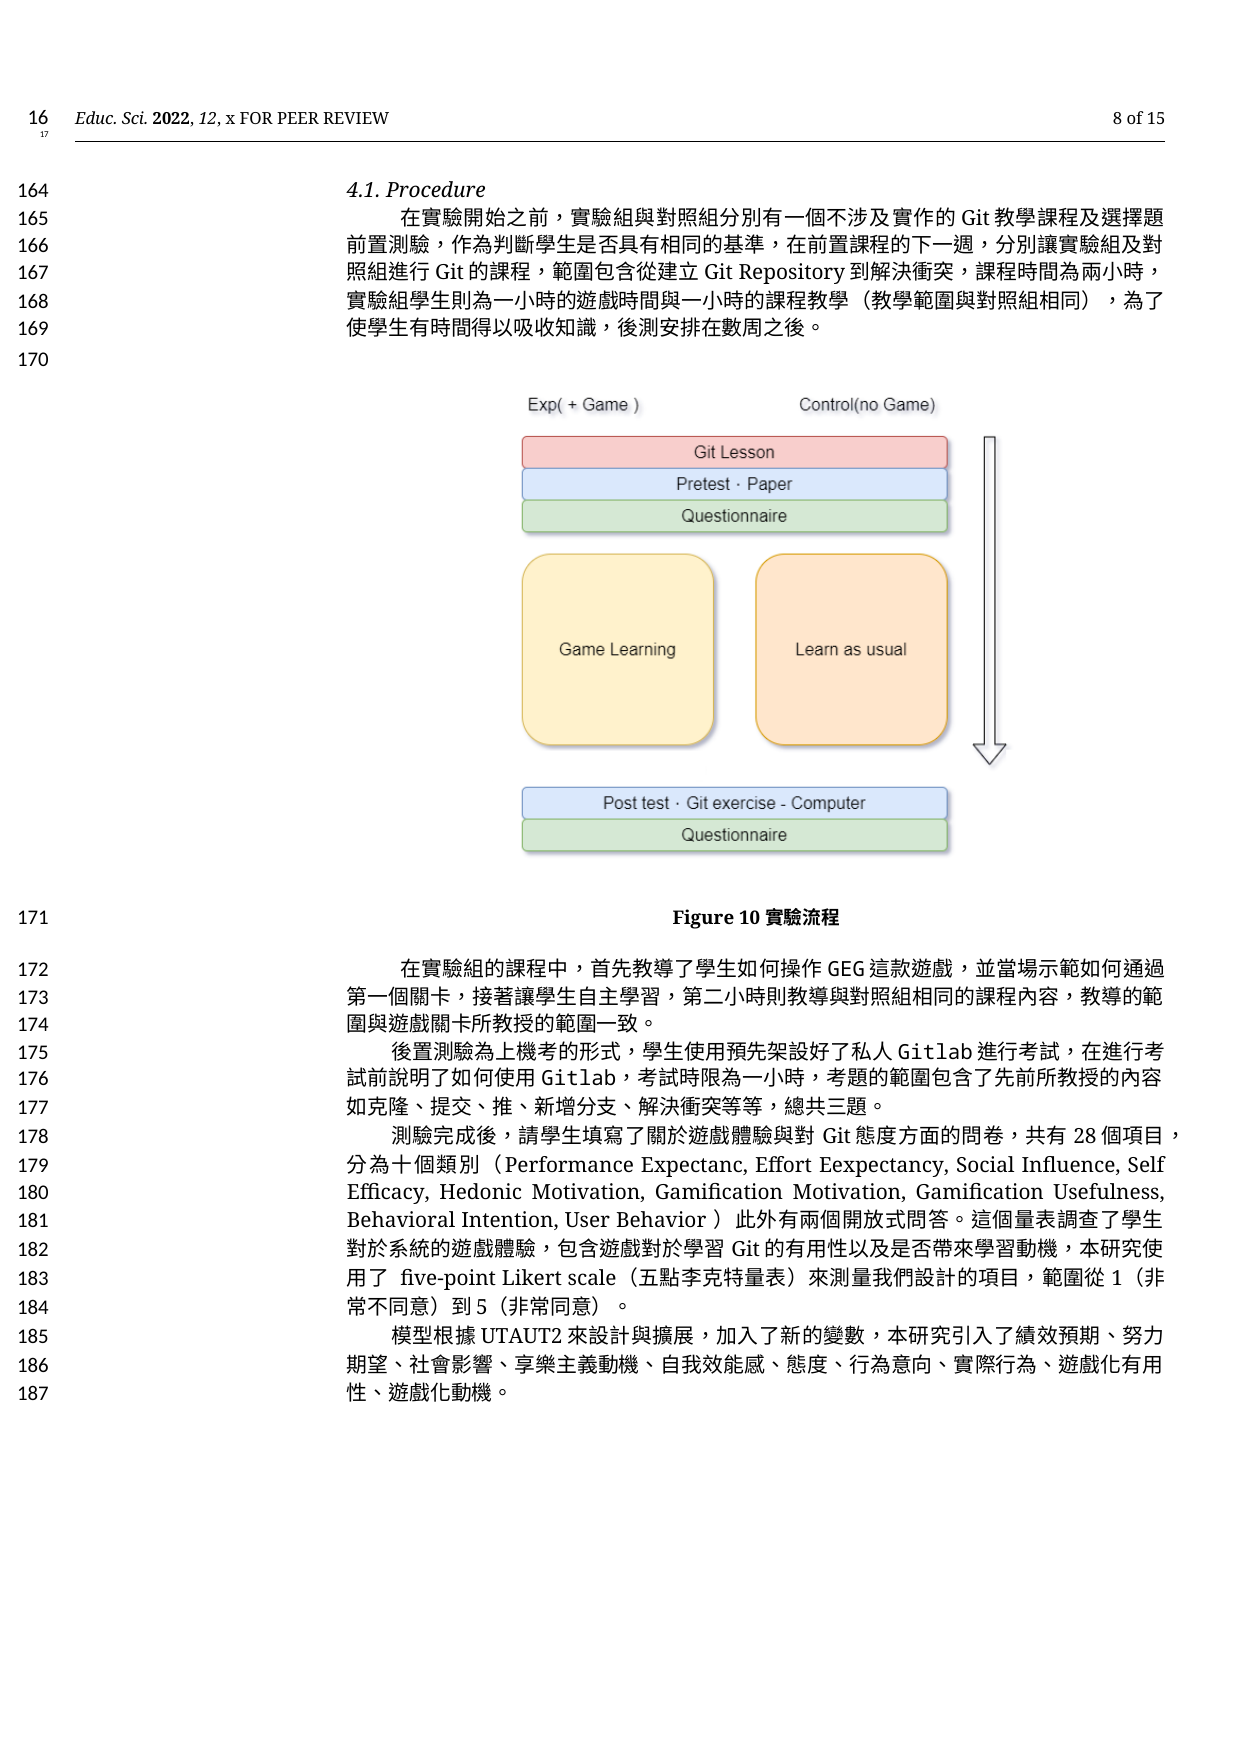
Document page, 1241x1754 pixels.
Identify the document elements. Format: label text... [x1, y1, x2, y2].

text 在實驗開始之前，實驗組與對照組分別有一個不涉及實作的Git教學課程及選擇題前置測驗，作為判斷學生是否具有相同的基準，在前置課程的下一週，分別讓實驗組及對照組進行Git的課程，範圍包含從建立Git Repository到解決衝突，課程時間為兩小時，實驗組學生則為一小時的遊戲時間與一小時的課程教學（教學範圍與對照組相同），為了使學生有時間得以吸收知識，後測安排在數周之後。 [347, 203, 1165, 342]
text 後置測驗為上機考的形式，學生使用預先架設好了私人Gitlab進行考試，在進行考試前說明了如何使用Gitlab，考試時限為一小時，考題的範圍包含了先前所教授的內容如克隆、提交、推、新增分支、解決衝突等等，總共三題。 [347, 1038, 1165, 1121]
text 測驗完成後，請學生填寫了關於遊戲體驗與對Git態度方面的問卷，共有28個項目，分為十個類別（Performance Expectanc, Effort Eexpectancy, Social Influence, Self Efficacy, Hedonic Motivation, Gamification Motivation, Gamification Usefulness, Behavioral Intention, User Behavior ）此外有兩個開放式問答。這個量表調查了學生對於系統的遊戲體驗，包含遊戲對於學習Git的有用性以及是否帶來學習動機，本研究使用了 five-point Likert scale（五點李克特量表）來測量我們設計的項目，範圍從1（非常不同意）到5（非常同意）。 [347, 1121, 1165, 1321]
text Figure 10 實驗流程 [347, 904, 1165, 930]
text 模型根據UTAUT2來設計與擴展，加入了新的變數，本研究引入了績效預期、努力期望、社會影響、享樂主義動機、自我效能感、態度、行為意向、實際行為、遊戲化有用性、遊戲化動機。 [347, 1321, 1165, 1407]
subtitle 4.1. Procedure [347, 176, 1165, 203]
text 在實驗組的課程中，首先教導了學生如何操作GEG這款遊戲，並當場示範如何通過第一個關卡，接著讓學生自主學習，第二小時則教導與對照組相同的課程內容，教導的範圍與遊戲關卡所教授的範圍一致。 [347, 955, 1165, 1038]
